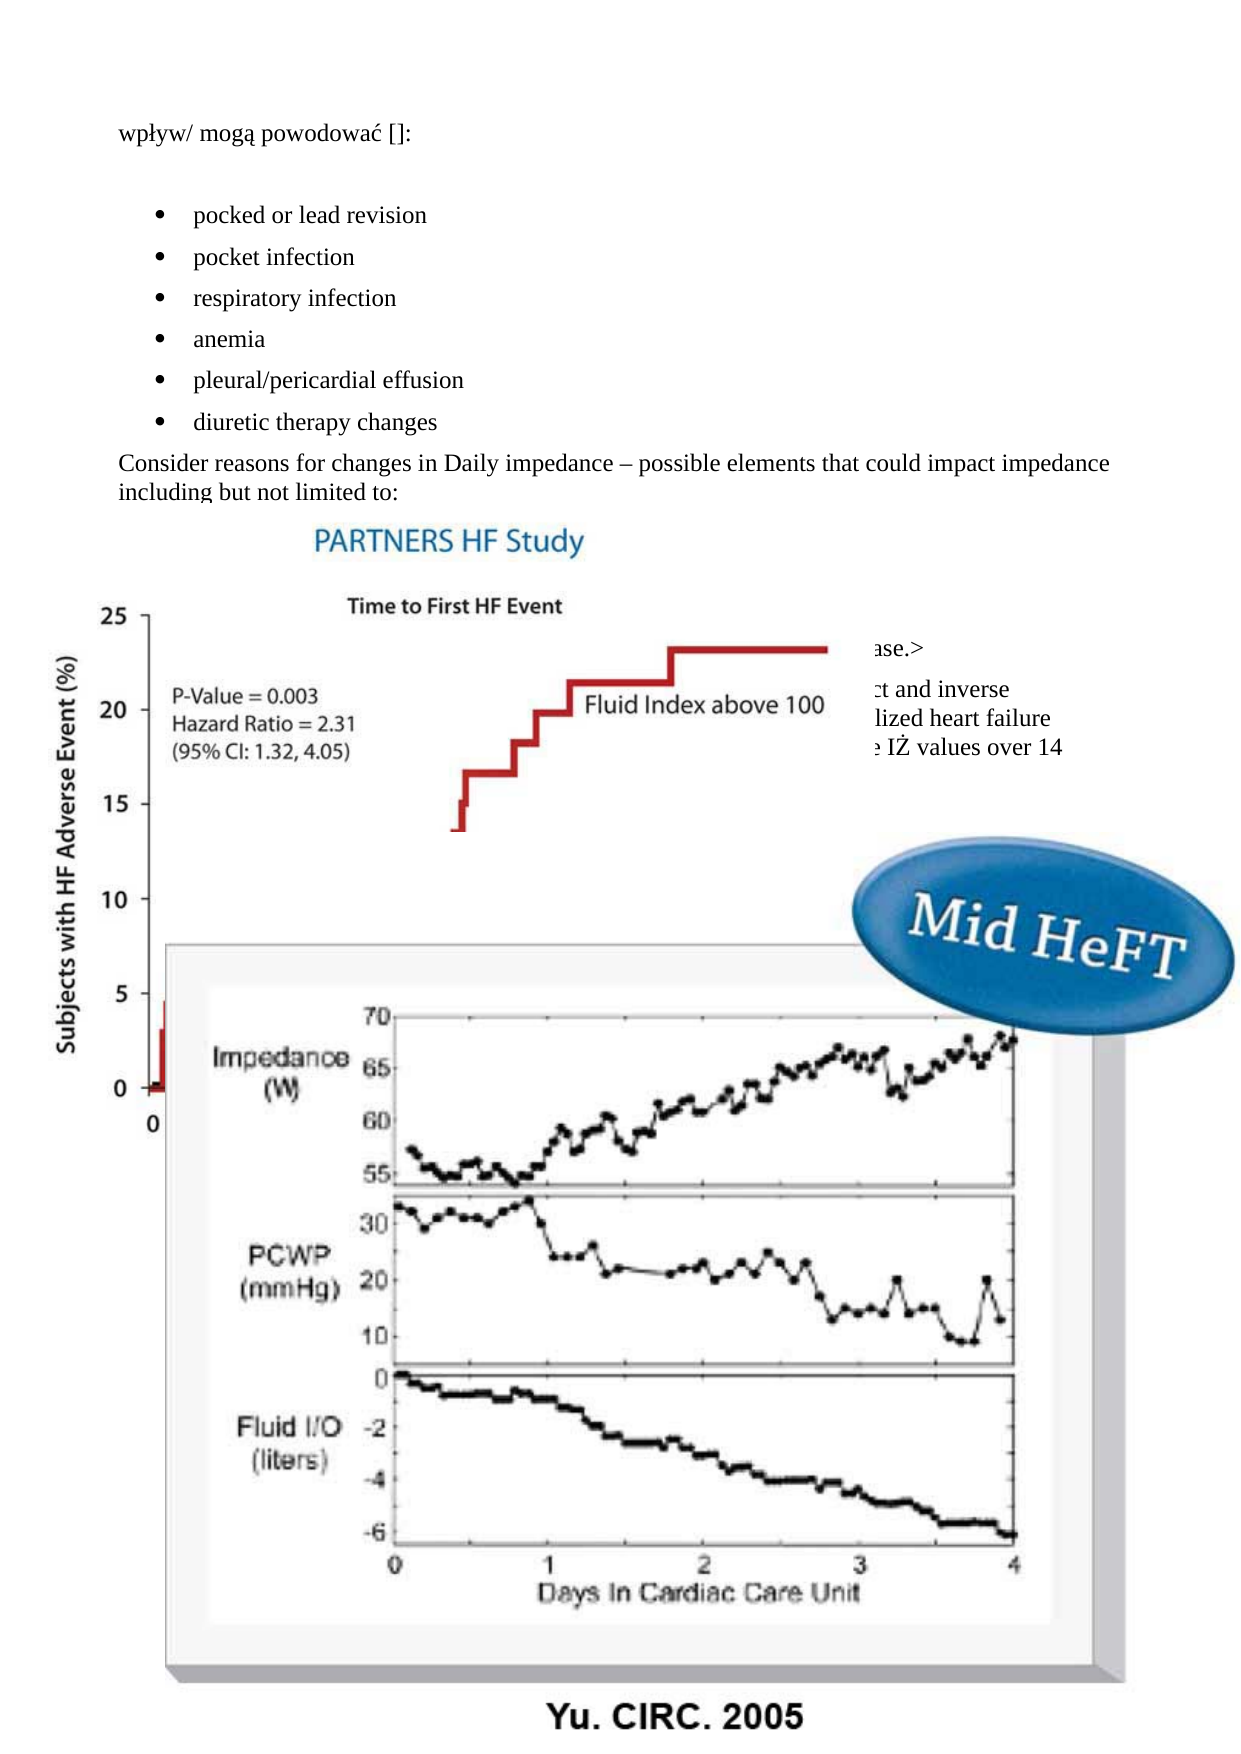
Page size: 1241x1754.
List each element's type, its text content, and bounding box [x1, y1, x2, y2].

text – Volume retention [875, 534, 1122, 563]
list respiratory infection [156, 283, 1122, 312]
text – Pulmonary congestion [875, 563, 1122, 592]
list diuretic therapy changes [156, 407, 1122, 436]
text – Pulmonary edema [875, 506, 1122, 534]
text Decreases in the patient's IŻ are observed in the OptiVol Fluid Index trend. [875, 802, 1122, 831]
list pocket infection [156, 242, 1122, 271]
text <MiDHeFT data suggest that the change in elektrocal impedance has a direct and inverse relationship to the change in pulmonary capillary wedge pressure in hospitalized heart failure patients. Optivol Fluid Status Monitoring tracks a patients daily and average IŻ values over 14 months. [875, 674, 1122, 789]
text Consider reasons for changes in Daily impedance – possible elements that could impact impedance including but not limited to: [118, 448, 1122, 506]
text <As fluid accumulates in the patient`s lungs, intrathoracic impedance decrease.> [875, 633, 1122, 662]
list anemia [156, 324, 1122, 353]
list pocked or lead revision [156, 201, 1122, 229]
text wpływ/ mogą powodować []: [118, 118, 1122, 147]
list pleural/pericardial effusion [156, 366, 1122, 394]
picture [19, 503, 1241, 1754]
